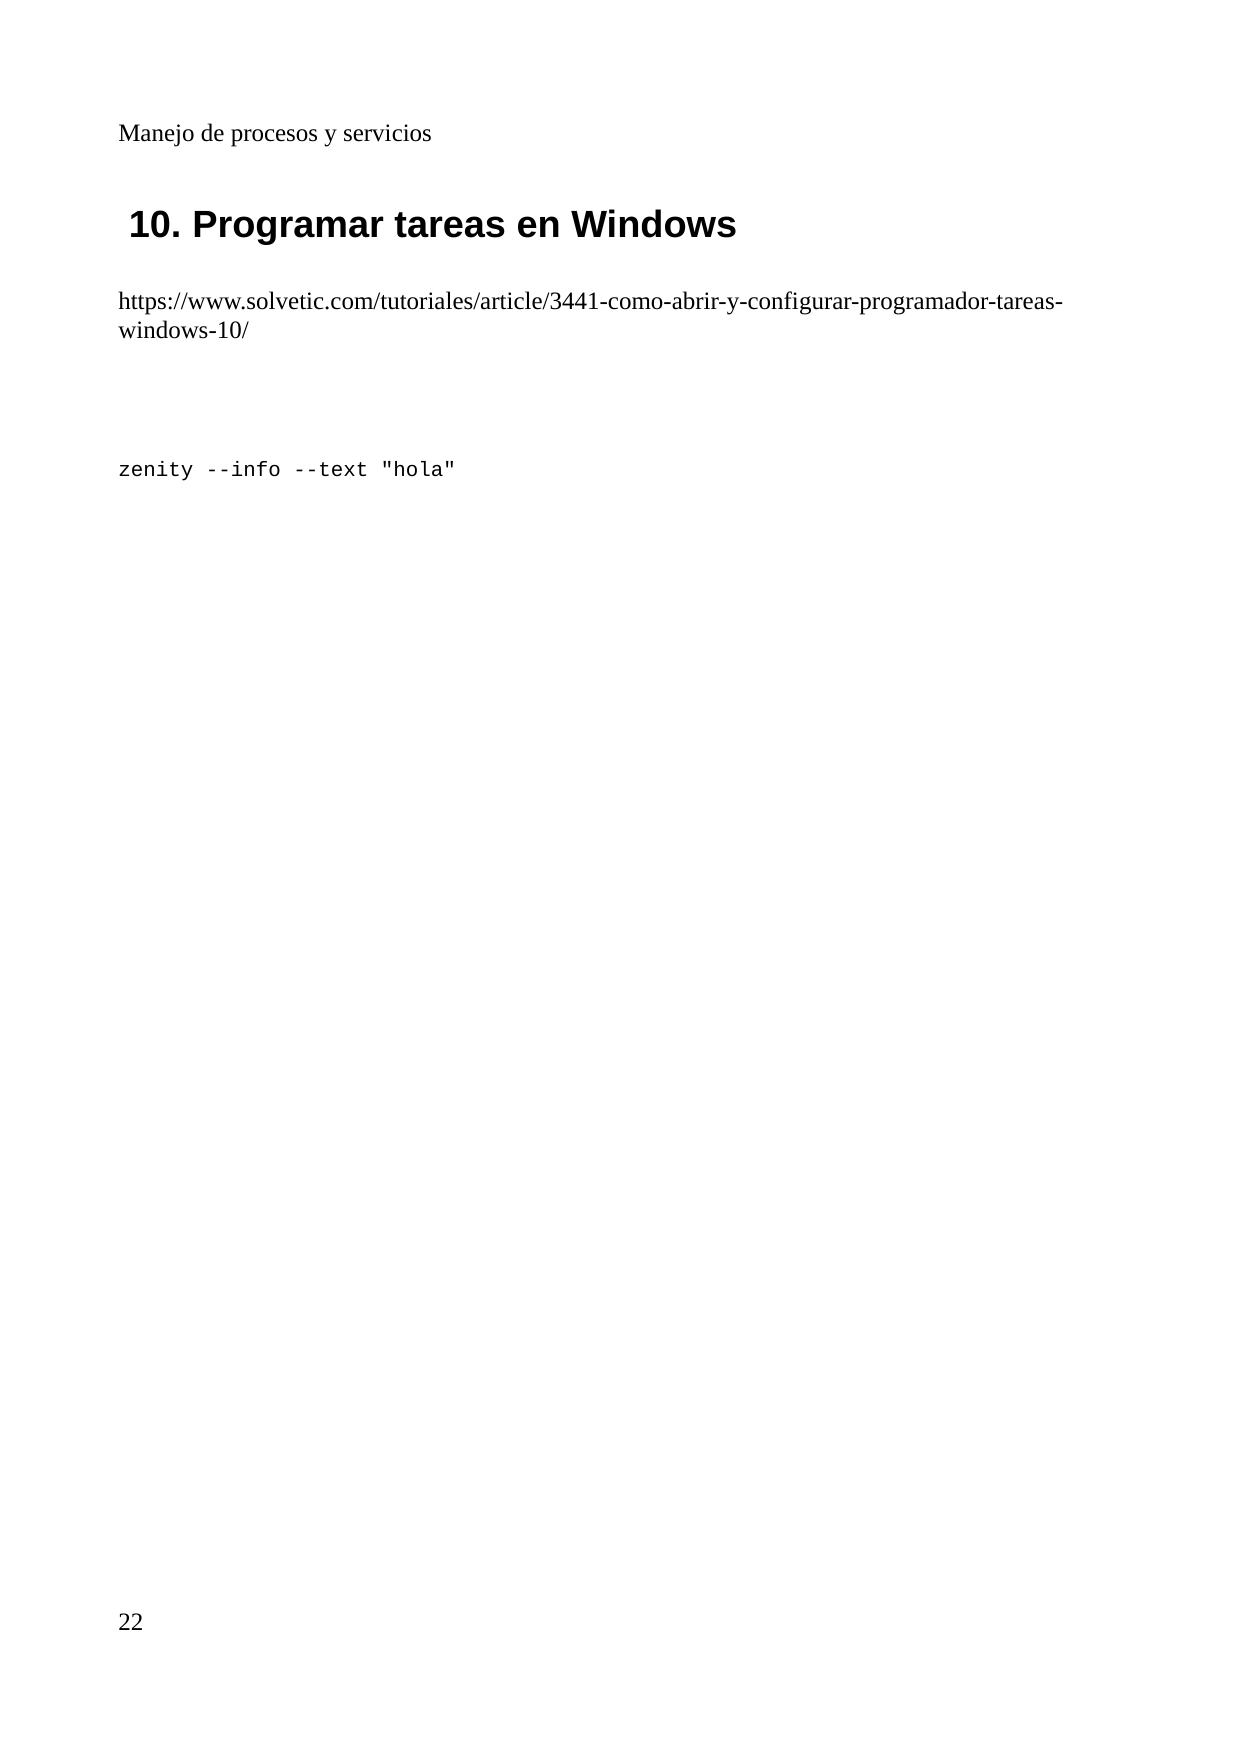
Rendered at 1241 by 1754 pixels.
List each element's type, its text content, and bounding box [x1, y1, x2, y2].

subtitle Programar tareas en Windows [118, 201, 1122, 245]
text zenity --info --text "hola" [118, 459, 1122, 482]
text https://www.solvetic.com/tutoriales/article/3441-como-abrir-y-configurar-programador-tareas-windows-10/ [118, 286, 1122, 344]
